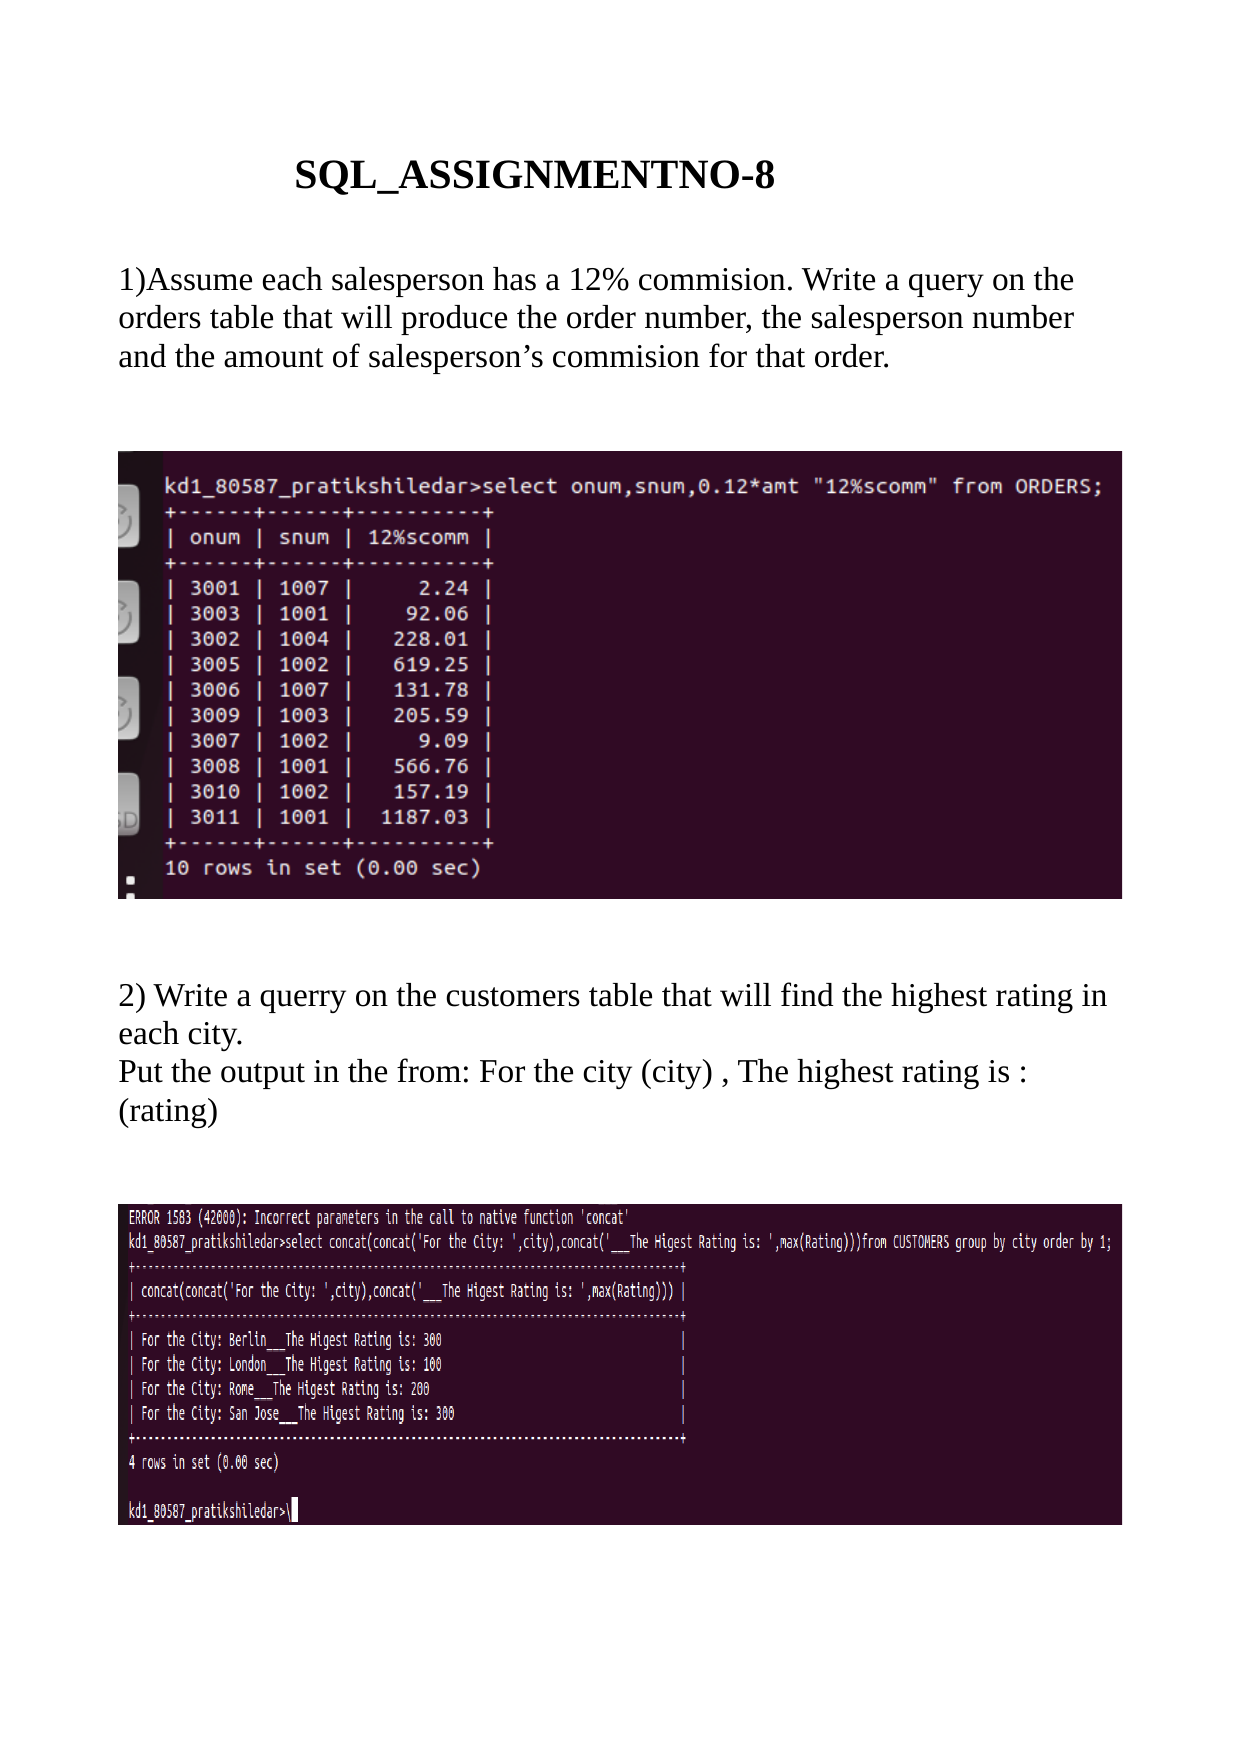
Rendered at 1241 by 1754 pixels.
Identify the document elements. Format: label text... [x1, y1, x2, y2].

text 2) Write a querry on the customers table that will find the highest rating in each city. [118, 975, 1122, 1051]
text Put the output in the from: For the city (city) , The highest rating is : (rating) [118, 1051, 1122, 1128]
picture [118, 1204, 1123, 1525]
text SQL_ASSIGNMENTNO-8 [118, 149, 1122, 197]
text 1)Assume each salesperson has a 12% commision. Write a query on the orders table that will produce the order number, the salesperson number and the amount of salesperson’s commision for that order. [118, 259, 1122, 374]
picture [118, 451, 1123, 899]
